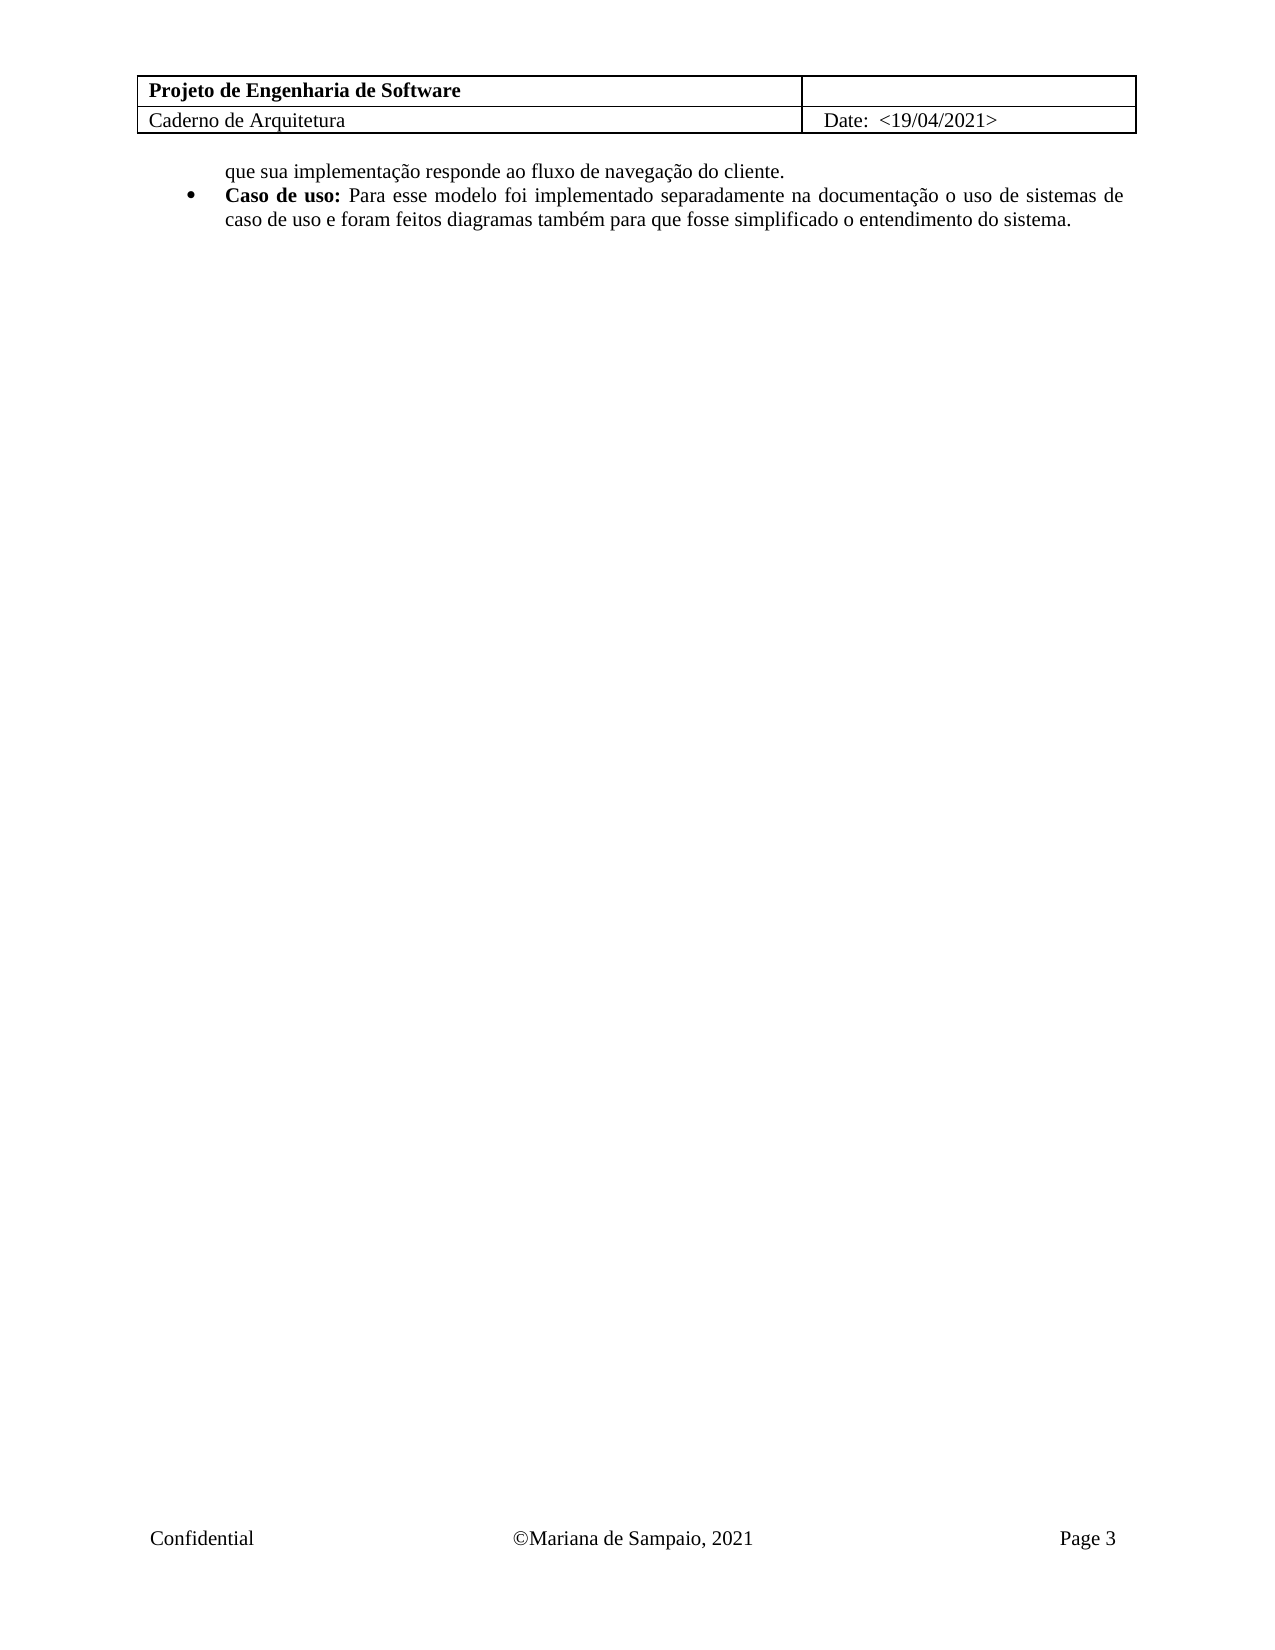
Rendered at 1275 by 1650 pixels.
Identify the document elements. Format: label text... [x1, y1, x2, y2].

list que sua implementação responde ao fluxo de navegação do cliente. [187, 159, 1125, 183]
list Caso de uso: Para esse modelo foi implementado separadamente na documentação o uso de sistemas de caso de uso e foram feitos diagramas também para que fosse simplificado o entendimento do sistema. [187, 183, 1125, 231]
